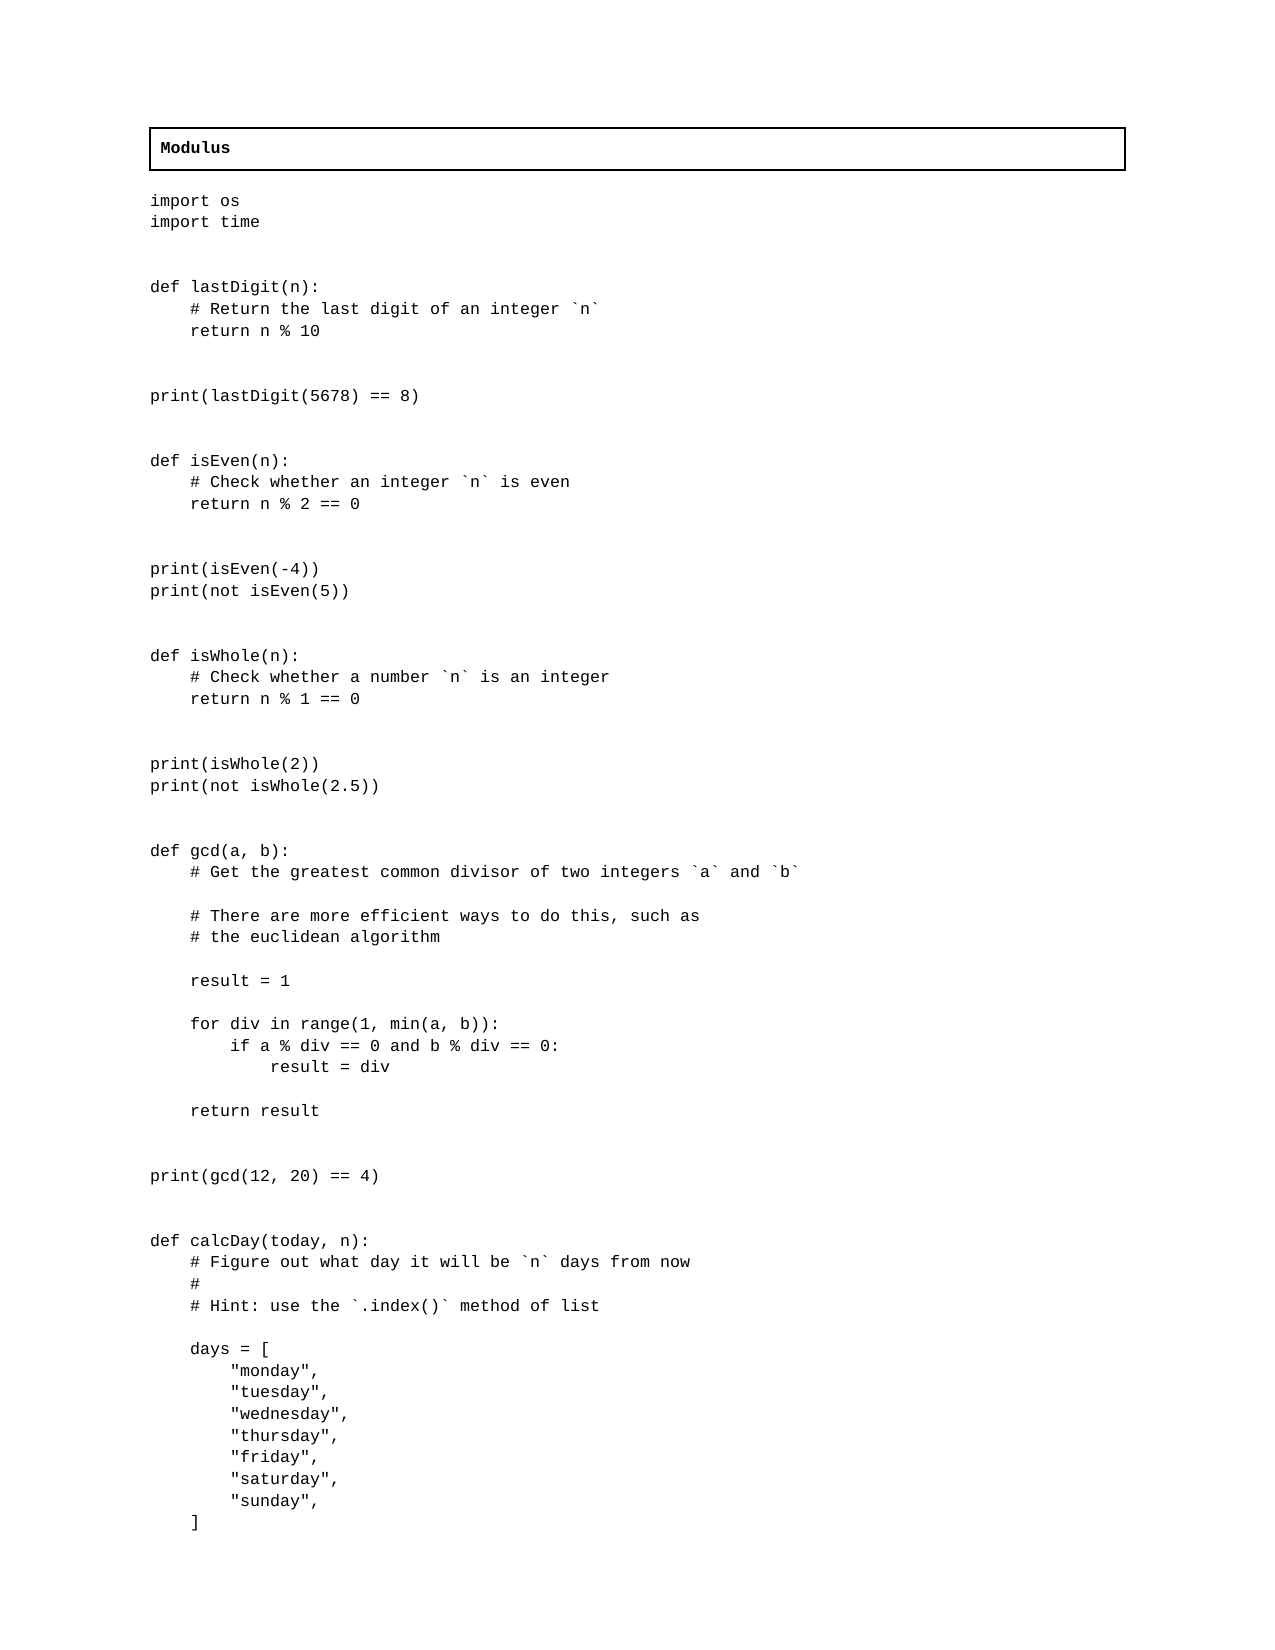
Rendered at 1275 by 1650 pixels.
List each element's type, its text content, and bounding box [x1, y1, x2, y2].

text # There are more efficient ways to do this, such as [150, 907, 1125, 926]
text "saturday", [150, 1471, 1125, 1489]
text "thursday", [150, 1427, 1125, 1446]
text "tuesday", [150, 1384, 1125, 1403]
text return n % 10 [150, 322, 1125, 341]
text print(lastDigit(5678) == 8) [150, 387, 1125, 406]
text import time [150, 214, 1125, 233]
text # Get the greatest common divisor of two integers `a` and `b` [150, 864, 1125, 883]
text "wednesday", [150, 1406, 1125, 1424]
text print(not isEven(5)) [150, 582, 1125, 601]
text ] [150, 1514, 1125, 1533]
text # [150, 1276, 1125, 1294]
text print(isWhole(2)) [150, 756, 1125, 774]
text # Hint: use the `.index()` method of list [150, 1297, 1125, 1316]
text "monday", [150, 1362, 1125, 1381]
text # the euclidean algorithm [150, 929, 1125, 948]
text # Return the last digit of an integer `n` [150, 301, 1125, 319]
text # Check whether a number `n` is an integer [150, 669, 1125, 688]
text print(not isWhole(2.5)) [150, 777, 1125, 796]
text print(isEven(-4)) [150, 561, 1125, 579]
text days = [ [150, 1341, 1125, 1359]
text return n % 1 == 0 [150, 691, 1125, 709]
text "sunday", [150, 1492, 1125, 1511]
text def lastDigit(n): [150, 279, 1125, 298]
text if a % div == 0 and b % div == 0: [150, 1037, 1125, 1056]
text def calcDay(today, n): [150, 1232, 1125, 1251]
text def isEven(n): [150, 452, 1125, 471]
text result = div [150, 1059, 1125, 1078]
text "friday", [150, 1449, 1125, 1468]
text def isWhole(n): [150, 647, 1125, 666]
text import os [150, 192, 1125, 211]
text print(gcd(12, 20) == 4) [150, 1167, 1125, 1186]
text result = 1 [150, 972, 1125, 991]
text return result [150, 1102, 1125, 1121]
text return n % 2 == 0 [150, 496, 1125, 514]
table_header Modulus [151, 129, 1124, 168]
text # Figure out what day it will be `n` days from now [150, 1254, 1125, 1273]
text for div in range(1, min(a, b)): [150, 1016, 1125, 1034]
text def gcd(a, b): [150, 842, 1125, 861]
text # Check whether an integer `n` is even [150, 474, 1125, 493]
